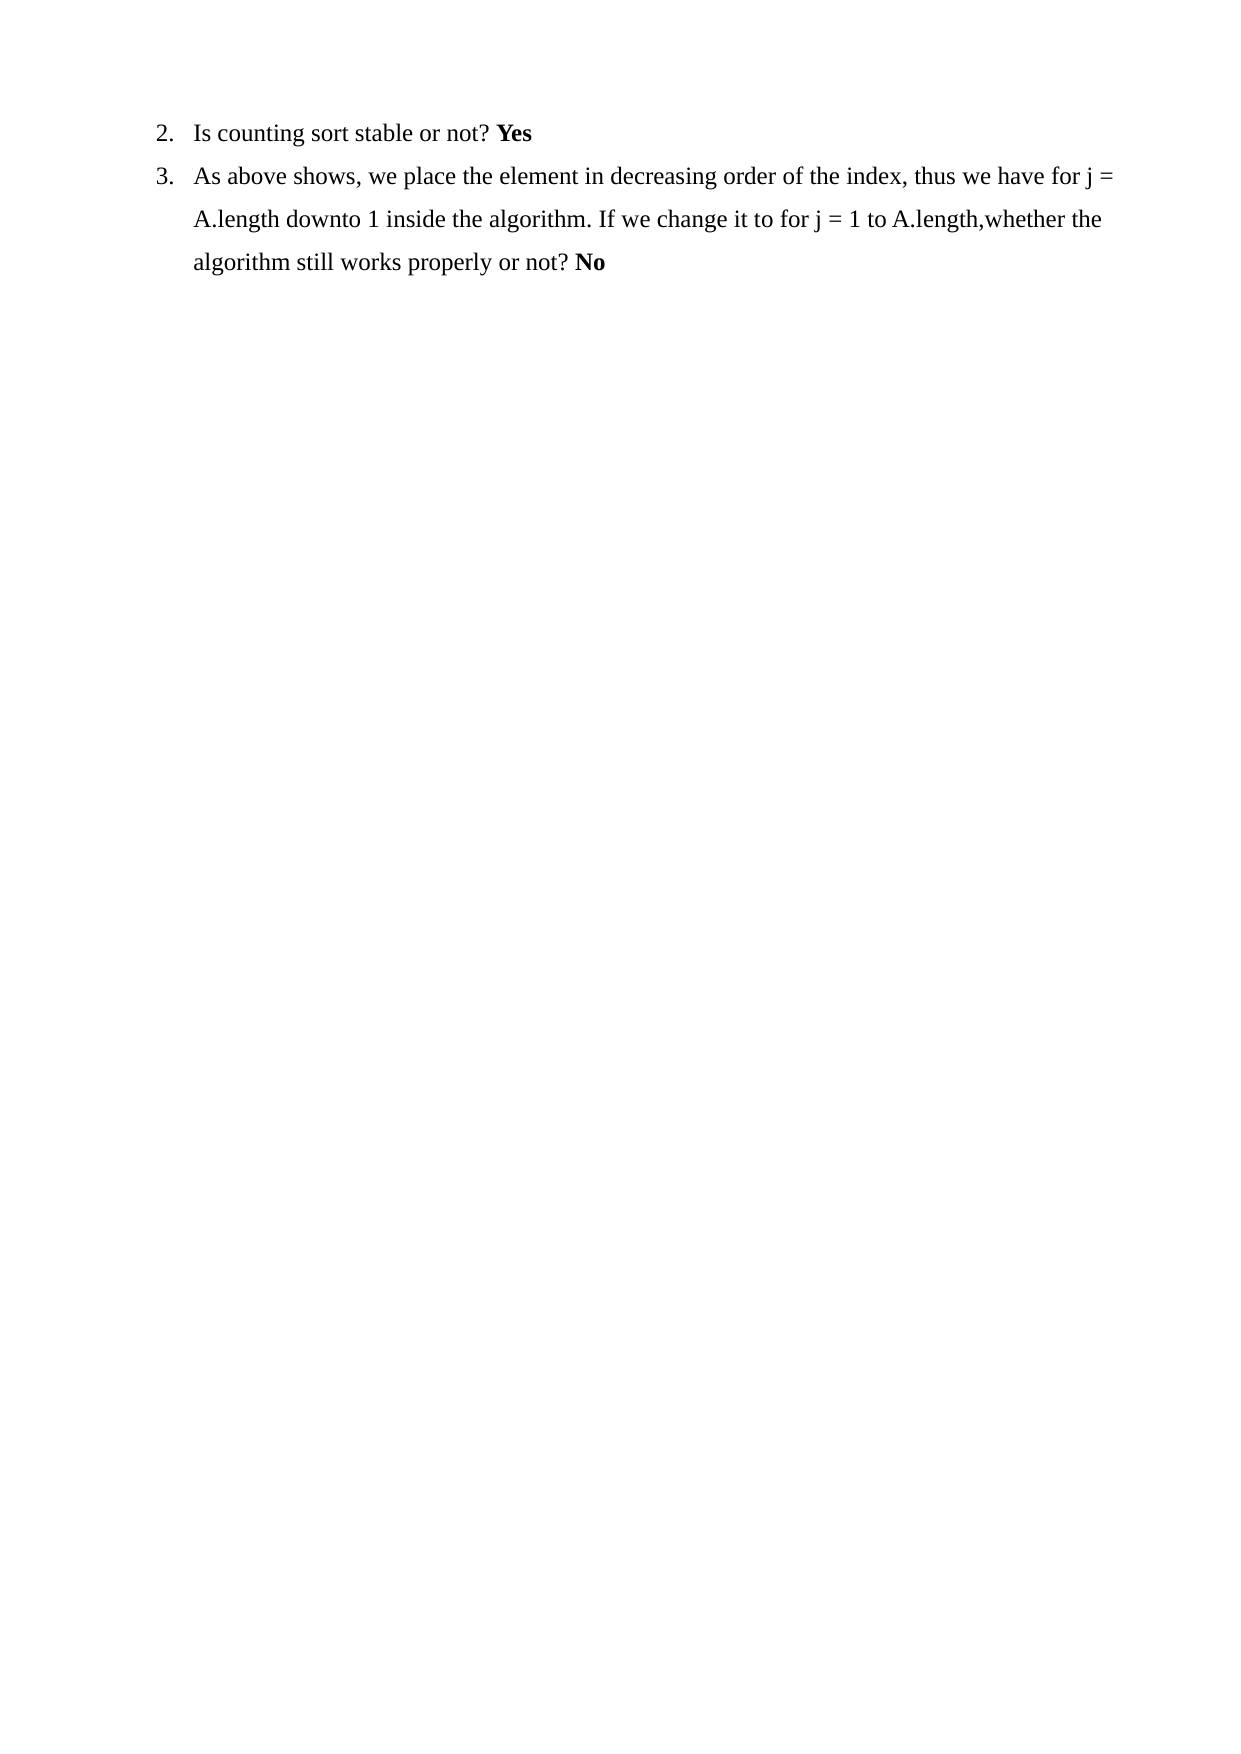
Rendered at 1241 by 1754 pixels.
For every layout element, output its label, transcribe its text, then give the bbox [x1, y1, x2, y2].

list Is counting sort stable or not? Yes [156, 118, 1122, 147]
list As above shows, we place the element in decreasing order of the index, thus we have for j = A.length downto 1 inside the algorithm. If we change it to for j = 1 to A.length,whether the algorithm still works properly or not? No [156, 161, 1122, 276]
